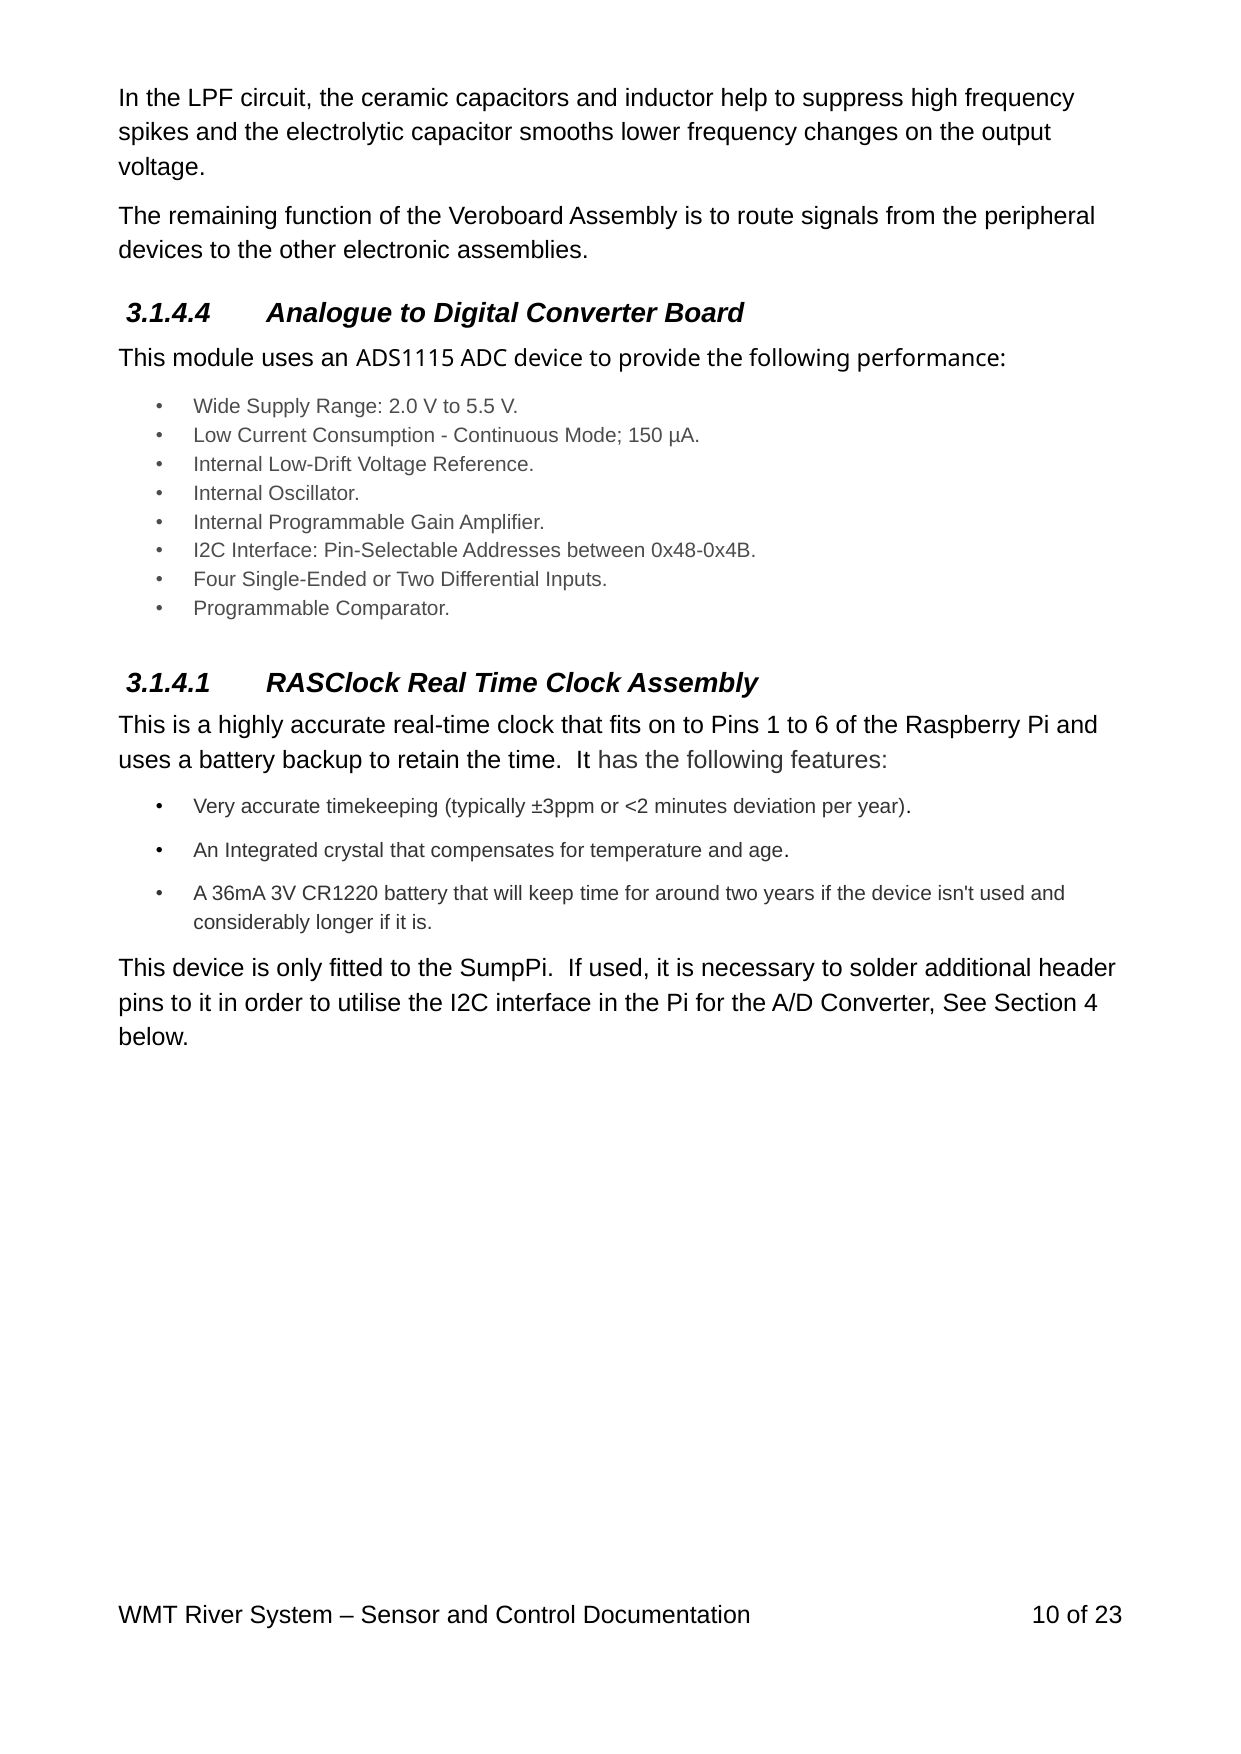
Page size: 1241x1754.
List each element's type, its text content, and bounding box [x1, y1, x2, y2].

list Internal Low-Drift Voltage Reference. [156, 452, 1122, 476]
text In the LPF circuit, the ceramic capacitors and inductor help to suppress high frequency spikes and the electrolytic capacitor smooths lower frequency changes on the output voltage. [118, 83, 1122, 180]
list An Integrated crystal that compensates for temperature and age. [156, 837, 1122, 862]
list Wide Supply Range: 2.0 V to 5.5 V. [156, 394, 1122, 418]
list Low Current Consumption - Continuous Mode; 150 µA. [156, 423, 1122, 447]
list A 36mA 3V CR1220 battery that will keep time for around two years if the device isn't used and considerably longer if it is. [156, 881, 1122, 934]
subtitle Analogue to Digital Converter Board [118, 297, 1122, 329]
text This device is only fitted to the SumpPi. If used, it is necessary to solder additional header pins to it in order to utilise the I2C interface in the Pi for the A/D Converter, See Section 4 below. [118, 953, 1122, 1051]
subtitle RASClock Real Time Clock Assembly [118, 666, 1122, 698]
list Programmable Comparator. [156, 596, 1122, 620]
list Four Single-Ended or Two Differential Inputs. [156, 567, 1122, 591]
text The remaining function of the Veroboard Assembly is to route signals from the peripheral devices to the other electronic assemblies. [118, 201, 1122, 264]
text This module uses an ADS1115 ADC device to provide the following performance: [118, 341, 1122, 373]
list Internal Oscillator. [156, 481, 1122, 505]
list Internal Programmable Gain Amplifier. [156, 509, 1122, 533]
list Very accurate timekeeping (typically ±3ppm or <2 minutes deviation per year). [156, 794, 1122, 818]
list I2C Interface: Pin-Selectable Addresses between 0x48-0x4B. [156, 538, 1122, 562]
text This is a highly accurate real-time clock that fits on to Pins 1 to 6 of the Raspberry Pi and uses a battery backup to retain the time. It has the following features: [118, 711, 1122, 774]
